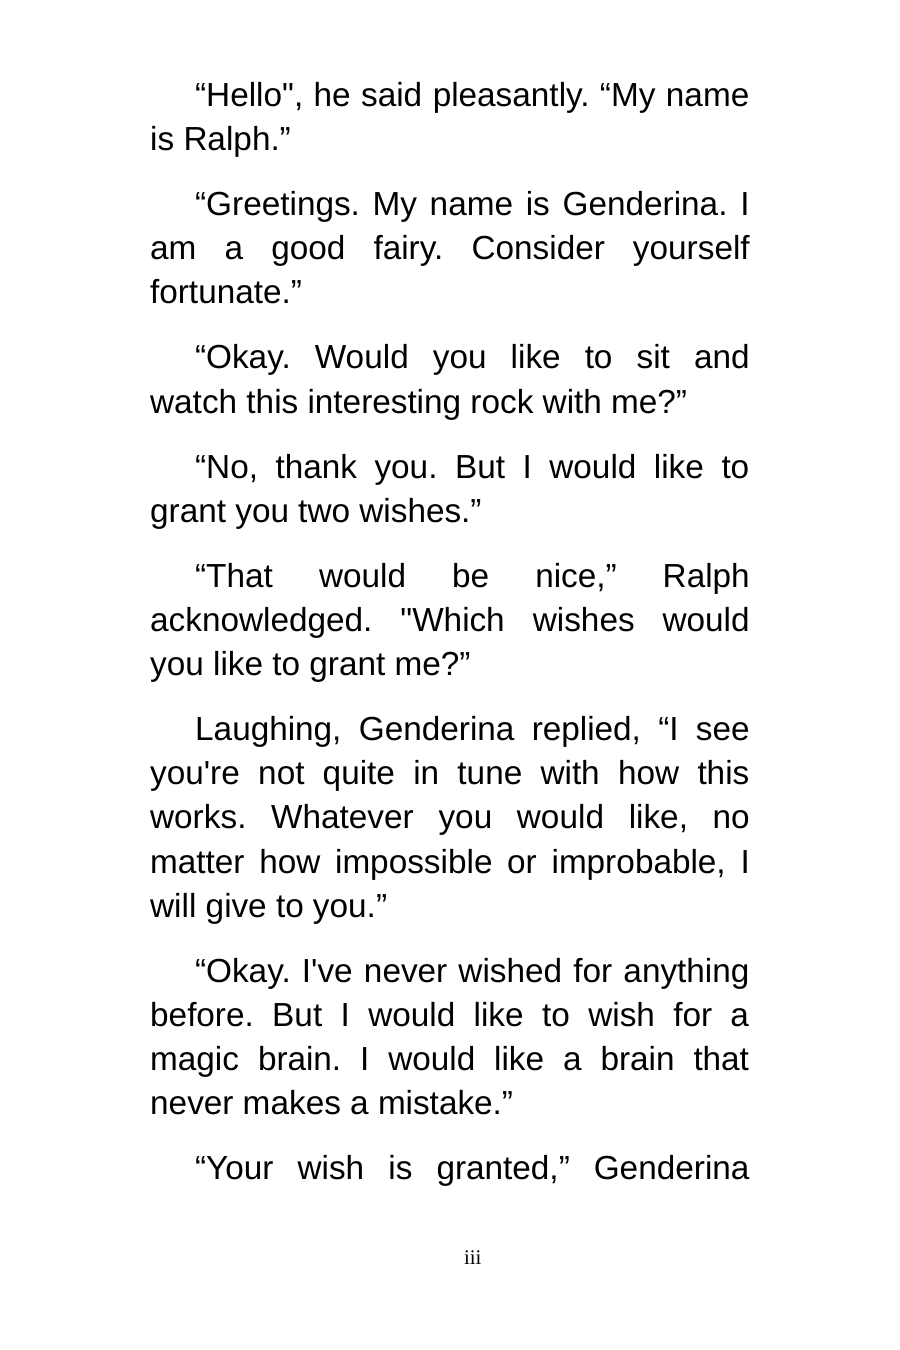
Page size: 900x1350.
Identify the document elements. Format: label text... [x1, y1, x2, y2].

text “Your wish is granted,” Genderina [150, 1148, 750, 1187]
text “Hello", he said pleasantly. “My name is Ralph.” [150, 75, 750, 158]
text “No, thank you. But I would like to grant you two wishes.” [150, 447, 750, 529]
text “That would be nice,” Ralph acknowledged. "Which wishes would you like to grant me?” [150, 556, 750, 683]
text “Greetings. My name is Genderina. I am a good fairy. Consider yourself fortunate.” [150, 184, 750, 311]
text “Okay. I've never wished for anything before. But I would like to wish for a magic brain. I would like a brain that never makes a mistake.” [150, 951, 750, 1122]
text “Okay. Would you like to sit and watch this interesting rock with me?” [150, 337, 750, 420]
text Laughing, Genderina replied, “I see you're not quite in tune with how this works. Whatever you would like, no matter how impossible or improbable, I will give to you.” [150, 709, 750, 924]
